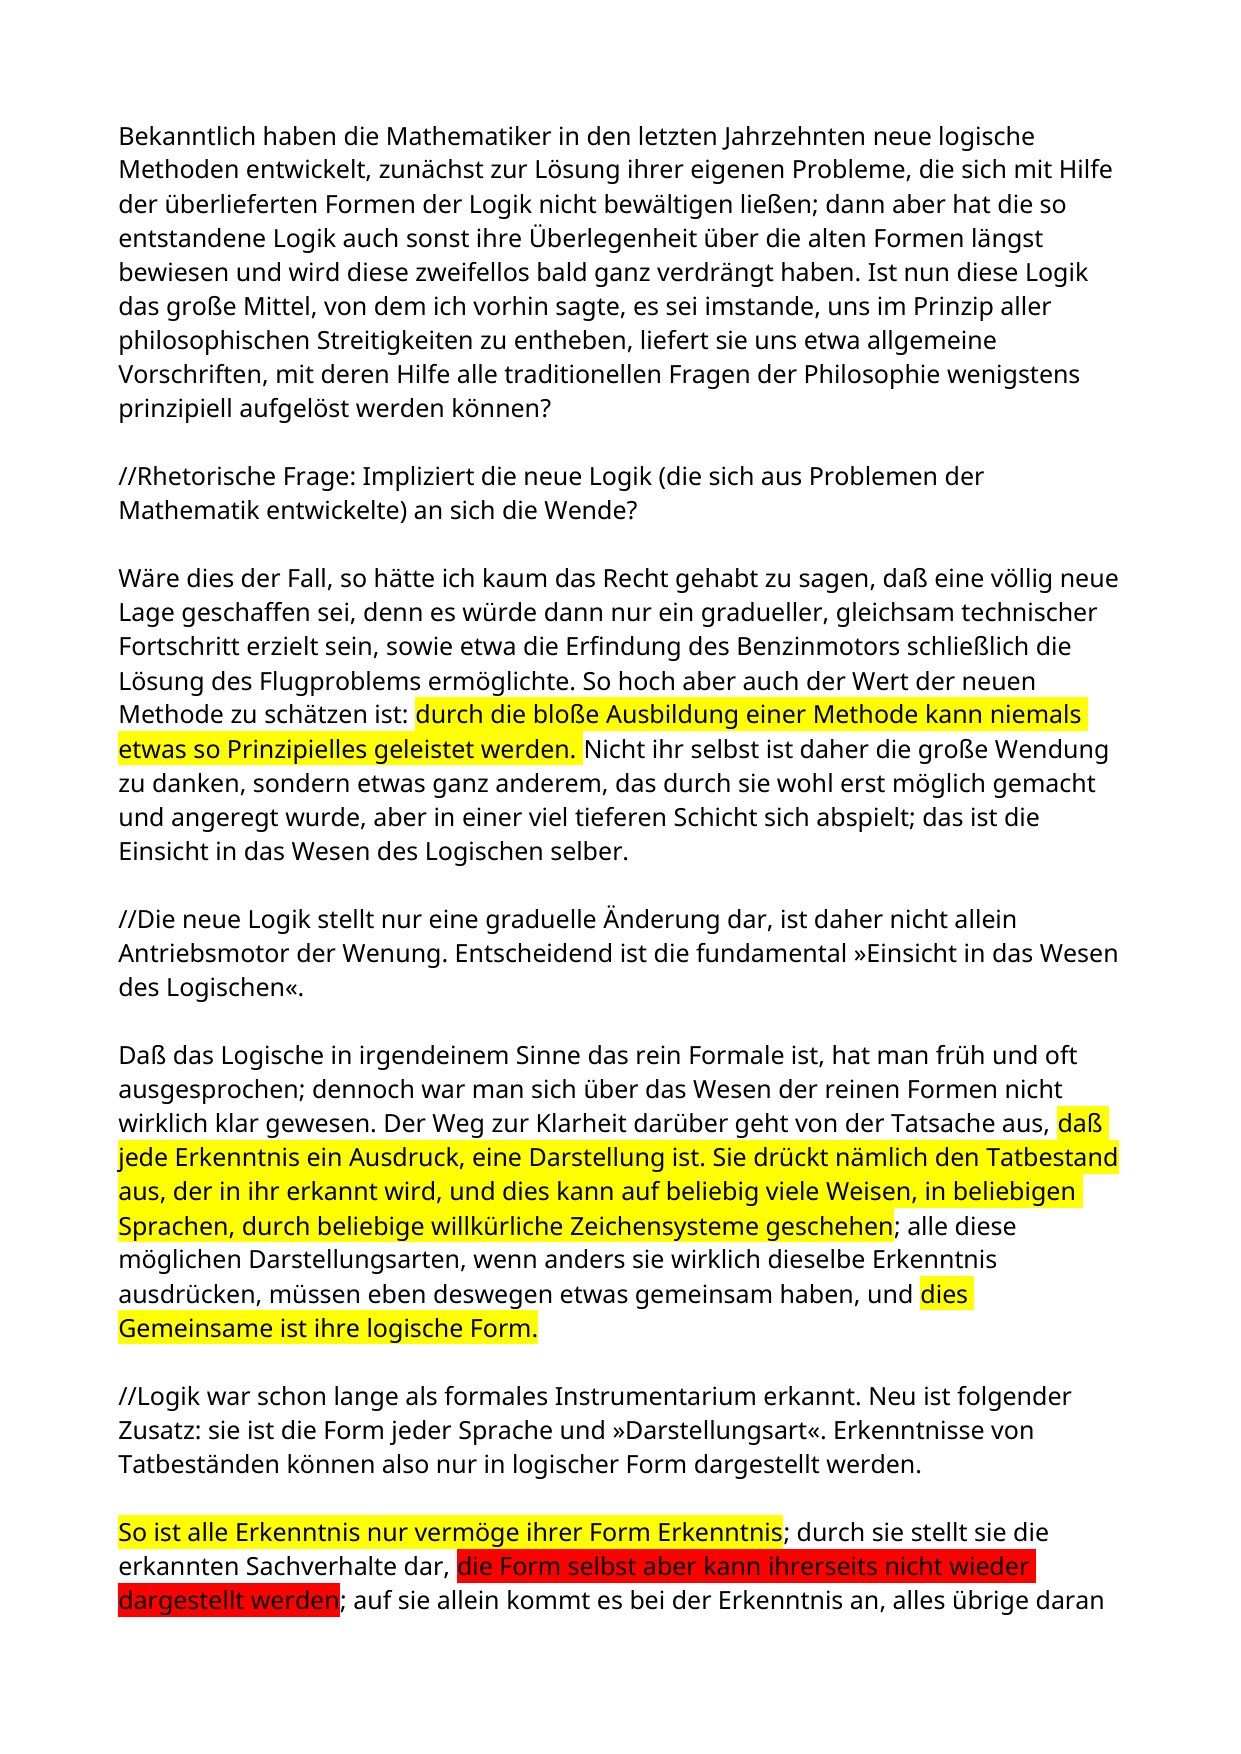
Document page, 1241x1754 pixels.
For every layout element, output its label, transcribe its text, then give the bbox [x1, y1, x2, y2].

text Daß das Logische in irgendeinem Sinne das rein Formale ist, hat man früh und oft ausgesprochen; dennoch war man sich über das Wesen der reinen Formen nicht wirklich klar gewesen. Der Weg zur Klarheit darüber geht von der Tatsache aus, daß jede Erkenntnis ein Ausdruck, eine Darstellung ist. Sie drückt nämlich den Tatbestand aus, der in ihr erkannt wird, und dies kann auf beliebig viele Weisen, in beliebigen Sprachen, durch beliebige willkürliche Zeichensysteme geschehen; alle diese möglichen Darstellungsarten, wenn anders sie wirklich dieselbe Erkenntnis ausdrücken, müssen eben deswegen etwas gemeinsam haben, und dies Gemeinsame ist ihre logische Form. [118, 1038, 1122, 1344]
text Bekanntlich haben die Mathematiker in den letzten Jahrzehnten neue logische Methoden entwickelt, zunächst zur Lösung ihrer eigenen Probleme, die sich mit Hilfe der überlieferten Formen der Logik nicht bewältigen ließen; dann aber hat die so entstandene Logik auch sonst ihre Überlegenheit über die alten Formen längst bewiesen und wird diese zweifellos bald ganz verdrängt haben. Ist nun diese Logik das große Mittel, von dem ich vorhin sagte, es sei imstande, uns im Prinzip aller philosophischen Streitigkeiten zu entheben, liefert sie uns etwa allgemeine Vorschriften, mit deren Hilfe alle traditionellen Fragen der Philosophie wenigstens prinzipiell aufgelöst werden können? [118, 118, 1122, 425]
text //Die neue Logik stellt nur eine graduelle Änderung dar, ist daher nicht allein Antriebsmotor der Wenung. Entscheidend ist die fundamental »Einsicht in das Wesen des Logischen«. [118, 902, 1122, 1004]
text //Rhetorische Frage: Impliziert die neue Logik (die sich aus Problemen der Mathematik entwickelte) an sich die Wende? [118, 459, 1122, 527]
text So ist alle Erkenntnis nur vermöge ihrer Form Erkenntnis; durch sie stellt sie die erkannten Sachverhalte dar, die Form selbst aber kann ihrerseits nicht wieder dargestellt werden; auf sie allein kommt es bei der Erkenntnis an, alles übrige daran [118, 1515, 1122, 1617]
text //Logik war schon lange als formales Instrumentarium erkannt. Neu ist folgender Zusatz: sie ist die Form jeder Sprache und »Darstellungsart«. Erkenntnisse von Tatbeständen können also nur in logischer Form dargestellt werden. [118, 1378, 1122, 1481]
text Wäre dies der Fall, so hätte ich kaum das Recht gehabt zu sagen, daß eine völlig neue Lage geschaffen sei, denn es würde dann nur ein gradueller, gleichsam technischer Fortschritt erzielt sein, sowie etwa die Erfindung des Benzinmotors schließlich die Lösung des Flugproblems ermöglichte. So hoch aber auch der Wert der neuen Methode zu schätzen ist: durch die bloße Ausbildung einer Methode kann niemals etwas so Prinzipielles geleistet werden. Nicht ihr selbst ist daher die große Wendung zu danken, sondern etwas ganz anderem, das durch sie wohl erst möglich gemacht und angeregt wurde, aber in einer viel tieferen Schicht sich abspielt; das ist die Einsicht in das Wesen des Logischen selber. [118, 561, 1122, 867]
